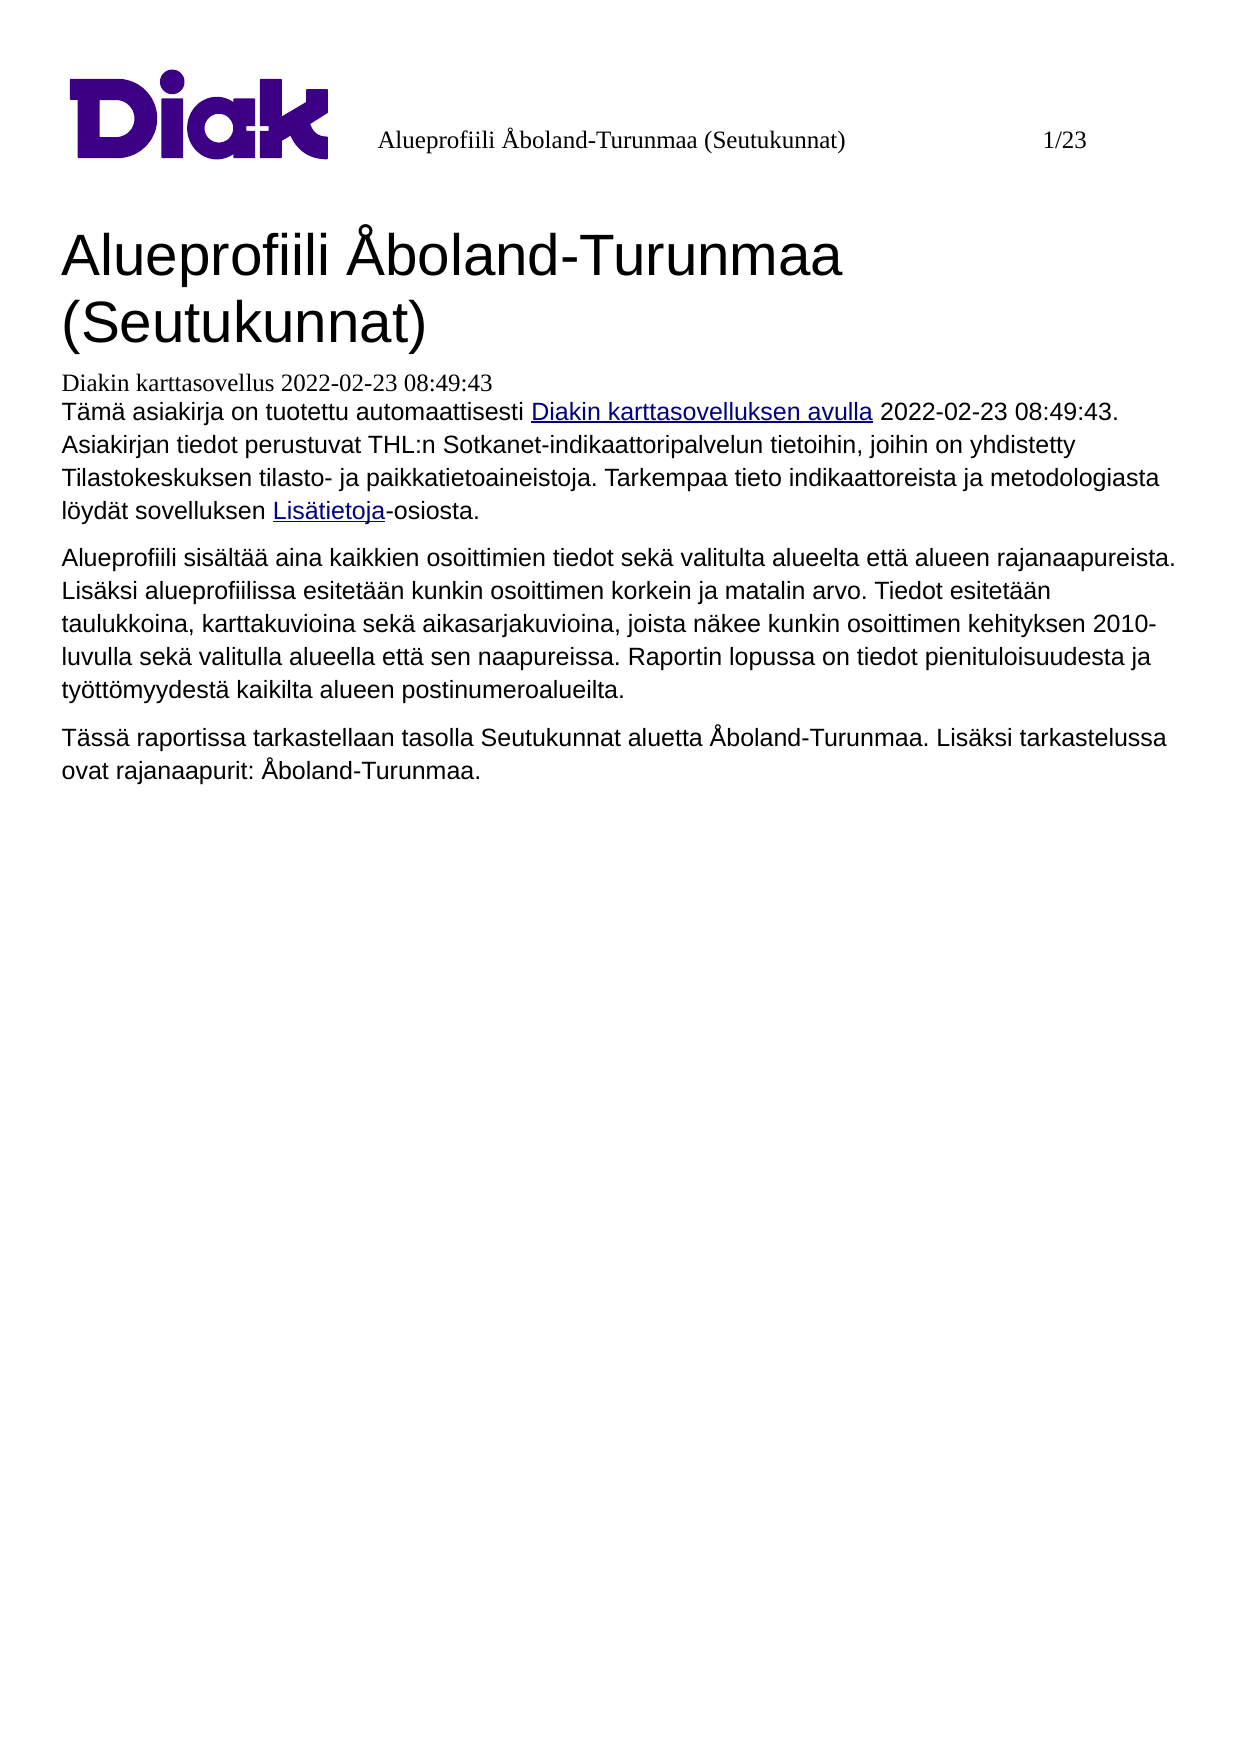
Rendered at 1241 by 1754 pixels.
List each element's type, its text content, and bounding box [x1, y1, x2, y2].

text Alueprofiili sisältää aina kaikkien osoittimien tiedot sekä valitulta alueelta että alueen rajanaapureista. Lisäksi alueprofiilissa esitetään kunkin osoittimen korkein ja matalin arvo. Tiedot esitetään taulukkoina, karttakuvioina sekä aikasarjakuvioina, joista näkee kunkin osoittimen kehityksen 2010-luvulla sekä valitulla alueella että sen naapureissa. Raportin lopussa on tiedot pienituloisuudesta ja työttömyydestä kaikilta alueen postinumeroalueilta. [61, 543, 1179, 704]
title Alueprofiili Åboland-Turunmaa (Seutukunnat) [61, 221, 1179, 355]
text Tämä asiakirja on tuotettu automaattisesti Diakin karttasovelluksen avulla 2022-02-23 08:49:43. Asiakirjan tiedot perustuvat THL:n Sotkanet-indikaattoripalvelun tietoihin, joihin on yhdistetty Tilastokeskuksen tilasto- ja paikkatietoaineistoja. Tarkempaa tieto indikaattoreista ja metodologiasta löydät sovelluksen Lisätietoja-osiosta. [61, 397, 1179, 524]
text Tässä raportissa tarkastellaan tasolla Seutukunnat aluetta Åboland-Turunmaa. Lisäksi tarkastelussa ovat rajanaapurit: Åboland-Turunmaa. [61, 723, 1179, 785]
text Diakin karttasovellus 2022-02-23 08:49:43 [61, 368, 1179, 397]
